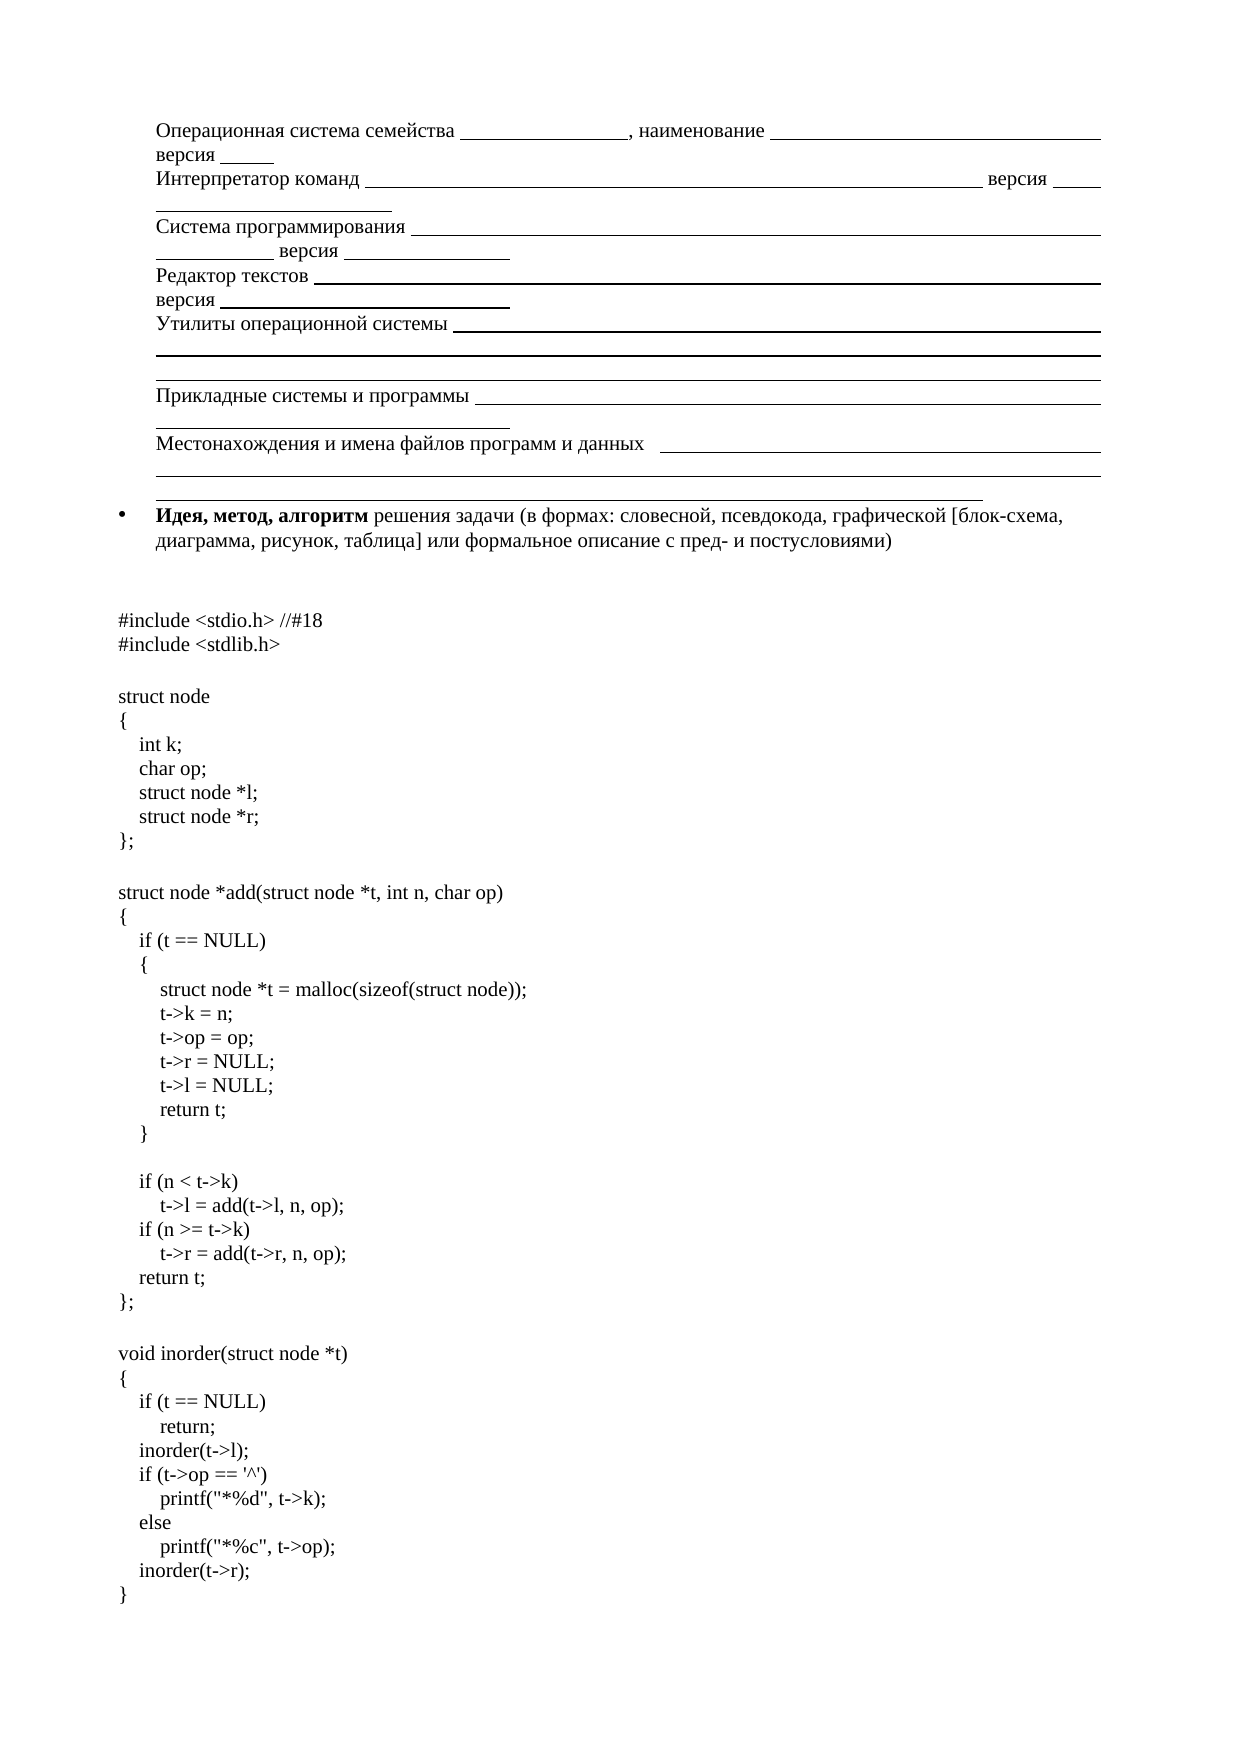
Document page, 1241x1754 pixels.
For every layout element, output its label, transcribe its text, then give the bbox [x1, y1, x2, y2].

text Система программирования версия [156, 214, 1122, 262]
text printf("*%d", t->k); [118, 1486, 1122, 1510]
text t->l = NULL; [118, 1073, 1122, 1097]
text Местонахождения и имена файлов программ и данных [156, 431, 1122, 503]
text return t; [118, 1265, 1122, 1289]
text int k; [118, 732, 1122, 756]
text printf("*%c", t->op); [118, 1534, 1122, 1558]
text t->k = n; [118, 1001, 1122, 1024]
text Редактор текстов версия [156, 262, 1122, 311]
text } [118, 1582, 1122, 1606]
text #include <stdio.h> //#18 [118, 608, 1122, 632]
text Утилиты операционной системы [156, 311, 1122, 383]
text struct node *add(struct node *t, int n, char op) [118, 880, 1122, 904]
text return; [118, 1413, 1122, 1438]
text if (n >= t->k) [118, 1217, 1122, 1241]
text { [118, 952, 1122, 976]
list Идея, метод, алгоритм решения задачи (в формах: словесной, псевдокода, графической [блок-схема, диаграмма, рисунок, таблица] или формальное описание с пред- и постусловиями) [118, 503, 1122, 552]
text struct node *r; [118, 804, 1122, 828]
text char op; [118, 756, 1122, 780]
text if (t == NULL) [118, 1389, 1122, 1413]
text return t; [118, 1097, 1122, 1121]
text Интерпретатор команд версия [156, 166, 1122, 214]
text if (t == NULL) [118, 928, 1122, 952]
text }; [118, 828, 1122, 852]
text { [118, 708, 1122, 732]
text if (t->op == '^') [118, 1462, 1122, 1486]
text t->l = add(t->l, n, op); [118, 1193, 1122, 1217]
text t->op = op; [118, 1024, 1122, 1049]
text #include <stdlib.h> [118, 632, 1122, 656]
text void inorder(struct node *t) [118, 1341, 1122, 1365]
text { [118, 1365, 1122, 1389]
text Операционная система семейства , наименование версия [156, 118, 1122, 166]
text inorder(t->l); [118, 1438, 1122, 1462]
text struct node *t = malloc(sizeof(struct node)); [118, 976, 1122, 1001]
text else [118, 1510, 1122, 1534]
text t->r = NULL; [118, 1049, 1122, 1073]
text struct node *l; [118, 780, 1122, 804]
text struct node [118, 684, 1122, 708]
text t->r = add(t->r, n, op); [118, 1241, 1122, 1265]
text Прикладные системы и программы [156, 383, 1122, 431]
text { [118, 904, 1122, 928]
text inorder(t->r); [118, 1558, 1122, 1582]
text if (n < t->k) [118, 1169, 1122, 1193]
text }; [118, 1289, 1122, 1313]
text } [118, 1121, 1122, 1145]
